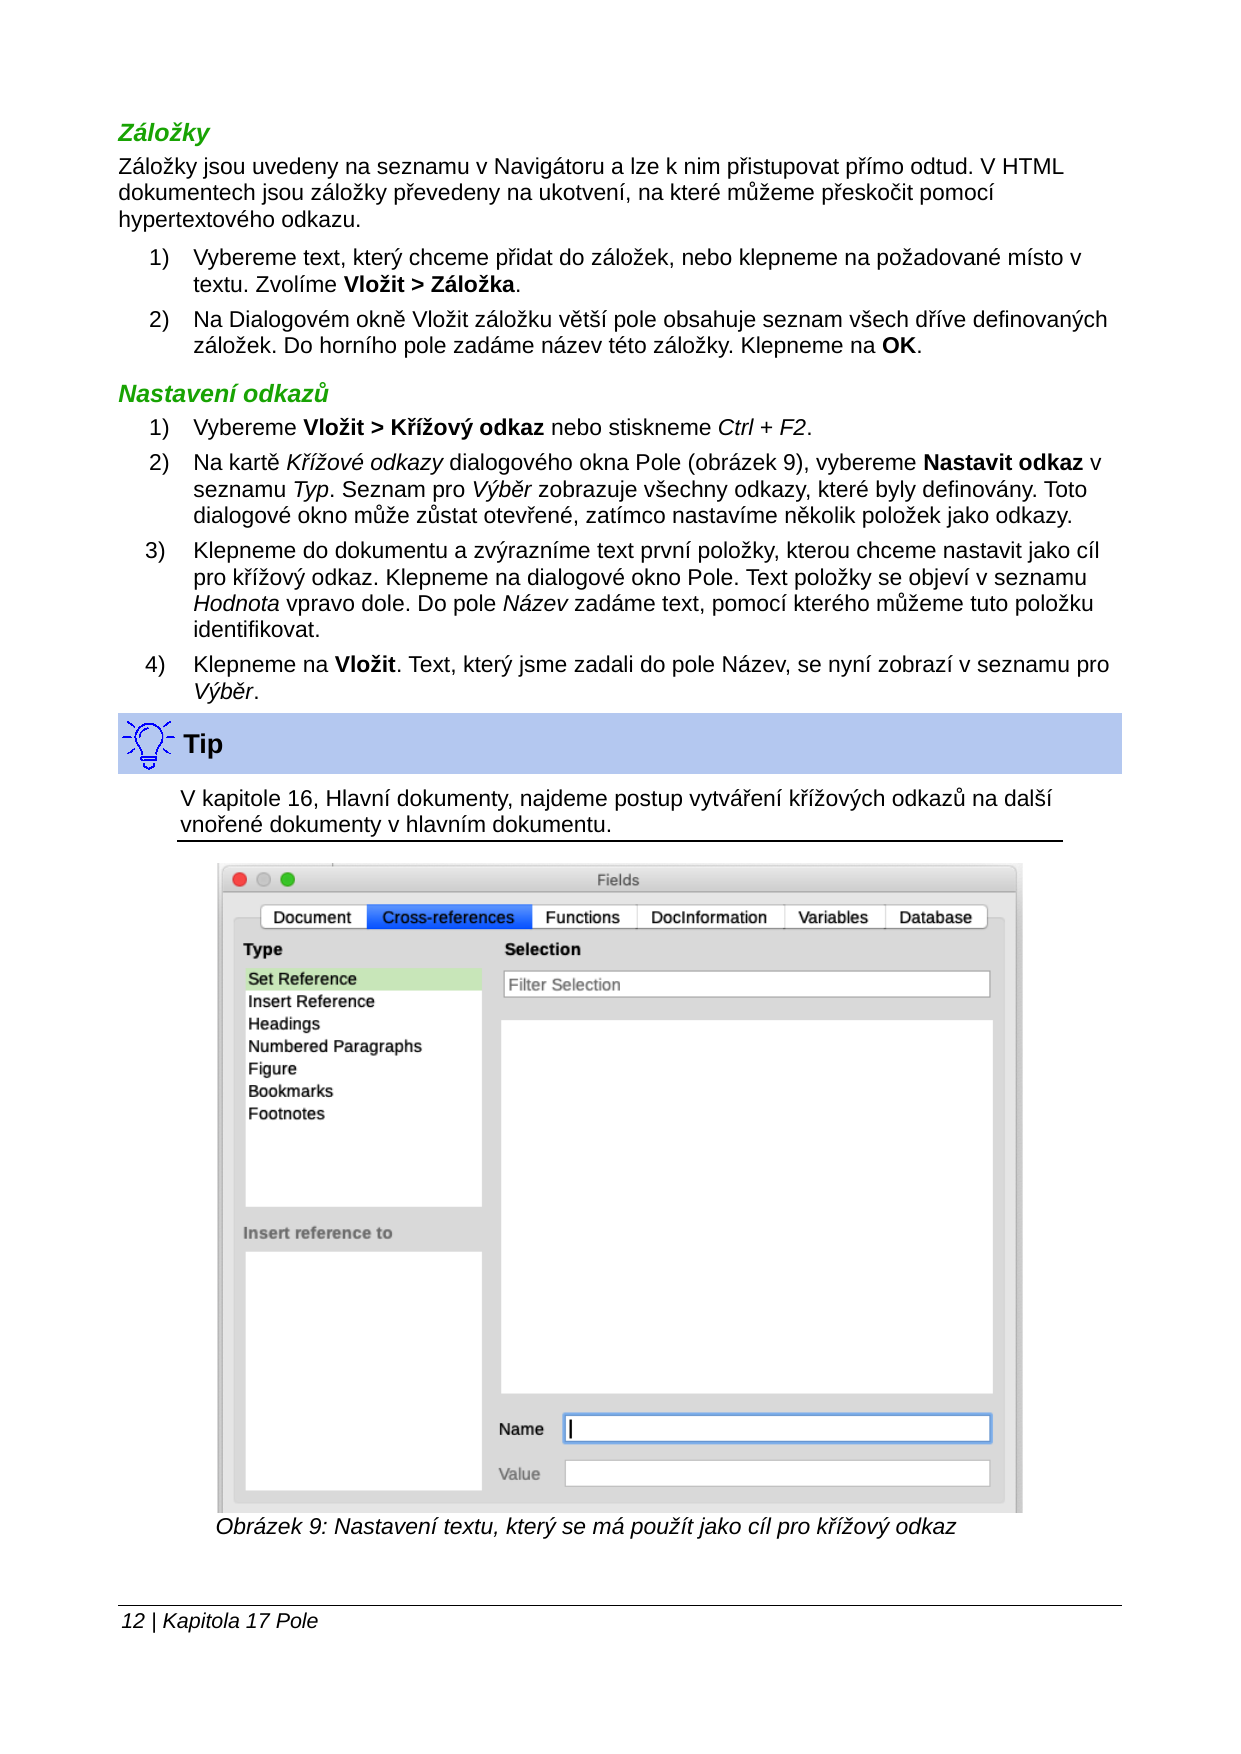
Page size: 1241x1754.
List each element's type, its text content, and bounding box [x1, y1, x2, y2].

list Na Dialogovém okně Vložit záložku větší pole obsahuje seznam všech dříve definovaných záložek. Do horního pole zadáme název této záložky. Klepneme na OK. [169, 306, 1122, 359]
list Klepneme na Vložit. Text, který jsme zadali do pole Název, se nyní zobrazí v seznamu pro Výběr. [165, 651, 1122, 704]
picture [217, 863, 1023, 1513]
list Záložky jsou uvedeny na seznamu v Navigátoru a lze k nim přistupovat přímo odtud. V HTML dokumentech jsou záložky převedeny na ukotvení, na které můžeme přeskočit pomocí hypertextového odkazu. [118, 153, 1122, 232]
list Vybereme Vložit > Křížový odkaz nebo stiskneme Ctrl + F2. [169, 414, 1122, 440]
list Na kartě Křížové odkazy dialogového okna Pole (obrázek 9), vybereme Nastavit odkaz v seznamu Typ. Seznam pro Výběr zobrazuje všechny odkazy, které byly definovány. Toto dialogové okno může zůstat otevřené, zatímco nastavíme několik položek jako odkazy. [169, 449, 1122, 528]
subtitle Nastavení odkazů [118, 379, 1122, 408]
subtitle Záložky [118, 118, 1122, 147]
text Obrázek 9: Nastavení textu, který se má použít jako cíl pro křížový odkaz [215, 863, 1025, 1539]
list Vybereme text, který chceme přidat do záložek, nebo klepneme na požadované místo v textu. Zvolíme Vložit > Záložka. [169, 244, 1122, 297]
subtitle Tip [179, 713, 1122, 774]
picture [119, 713, 179, 774]
list Klepneme do dokumentu a zvýrazníme text první položky, kterou chceme nastavit jako cíl pro křížový odkaz. Klepneme na dialogové okno Pole. Text položky se objeví v seznamu Hodnota vpravo dole. Do pole Název zadáme text, pomocí kterého můžeme tuto položku identifikovat. [165, 537, 1122, 642]
text V kapitole 16, Hlavní dokumenty, najdeme postup vytváření křížových odkazů na další vnořené dokumenty v hlavním dokumentu. [177, 782, 1063, 840]
